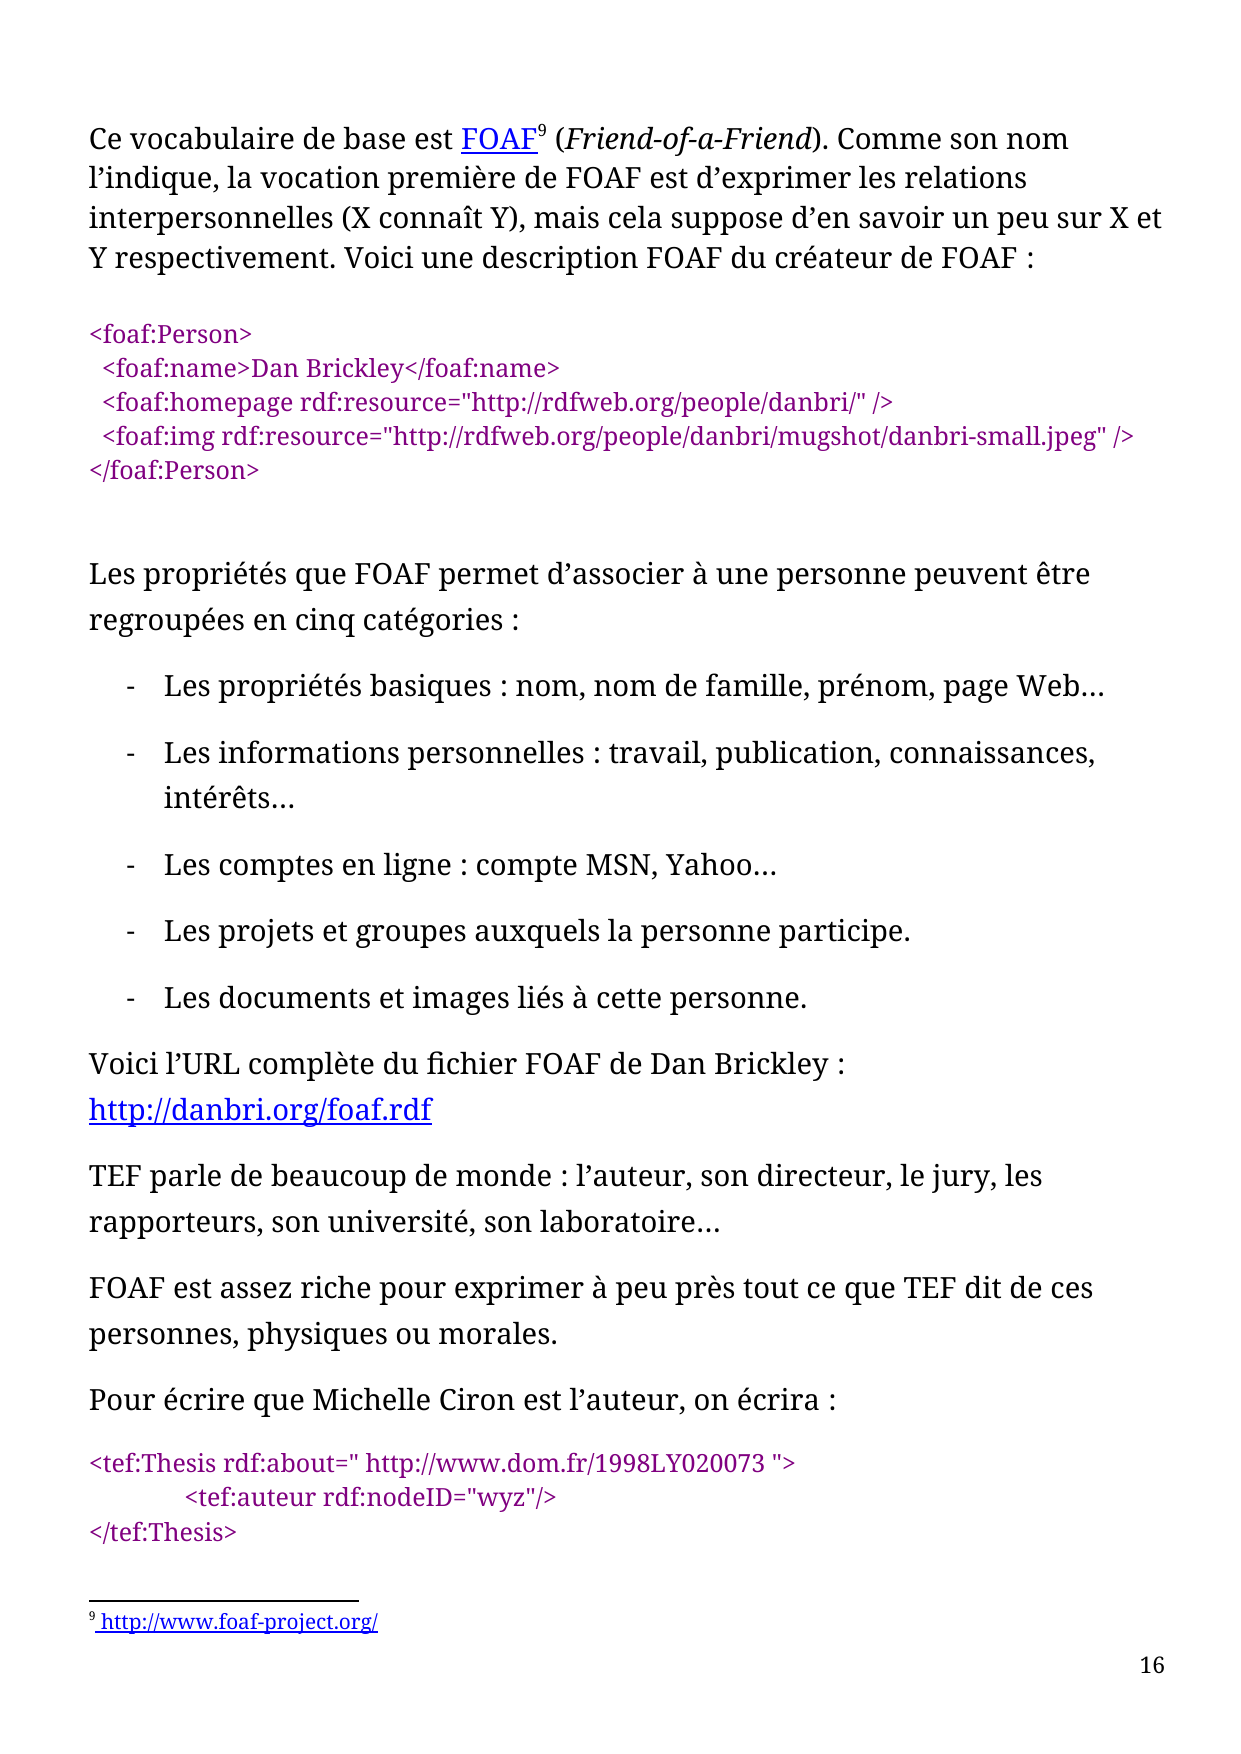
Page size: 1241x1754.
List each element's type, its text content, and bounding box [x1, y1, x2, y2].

list Les propriétés basiques : nom, nom de famille, prénom, page Web… [126, 665, 1165, 705]
text <foaf:Person> [89, 317, 1165, 351]
text Voici l’URL complète du fichier FOAF de Dan Brickley : http://danbri.org/foaf.rdf [89, 1043, 1165, 1129]
text <foaf:name>Dan Brickley</foaf:name> [89, 351, 1165, 385]
text http://www.foaf-project.org/ [89, 1607, 1165, 1636]
text Pour écrire que Michelle Ciron est l’auteur, on écrira : [89, 1379, 1165, 1419]
text </foaf:Person> [89, 453, 1165, 487]
text Les propriétés que FOAF permet d’associer à une personne peuvent être regroupées en cinq catégories : [89, 553, 1165, 639]
list Les comptes en ligne : compte MSN, Yahoo… [126, 844, 1165, 884]
text <tef:Thesis rdf:about=" http://www.dom.fr/1998LY020073 "> [89, 1446, 1165, 1480]
list Les documents et images liés à cette personne. [126, 977, 1165, 1017]
text <foaf:homepage rdf:resource="http://rdfweb.org/people/danbri/" /> [89, 385, 1165, 419]
text </tef:Thesis> [89, 1514, 1165, 1548]
text <foaf:img rdf:resource="http://rdfweb.org/people/danbri/mugshot/danbri-small.jpeg" /> [89, 419, 1165, 453]
list Les projets et groupes auxquels la personne participe. [126, 910, 1165, 950]
text <tef:auteur rdf:nodeID="wyz"/> [89, 1480, 1165, 1514]
text Ce vocabulaire de base est FOAF (Friend-of-a-Friend). Comme son nom l’indique, la vocation première de FOAF est d’exprimer les relations interpersonnelles (X connaît Y), mais cela suppose d’en savoir un peu sur X et Y respectivement. Voici une description FOAF du créateur de FOAF : [89, 118, 1165, 277]
text FOAF est assez riche pour exprimer à peu près tout ce que TEF dit de ces personnes, physiques ou morales. [89, 1267, 1165, 1353]
text TEF parle de beaucoup de monde : l’auteur, son directeur, le jury, les rapporteurs, son université, son laboratoire… [89, 1155, 1165, 1241]
list Les informations personnelles : travail, publication, connaissances, intérêts… [126, 732, 1165, 817]
